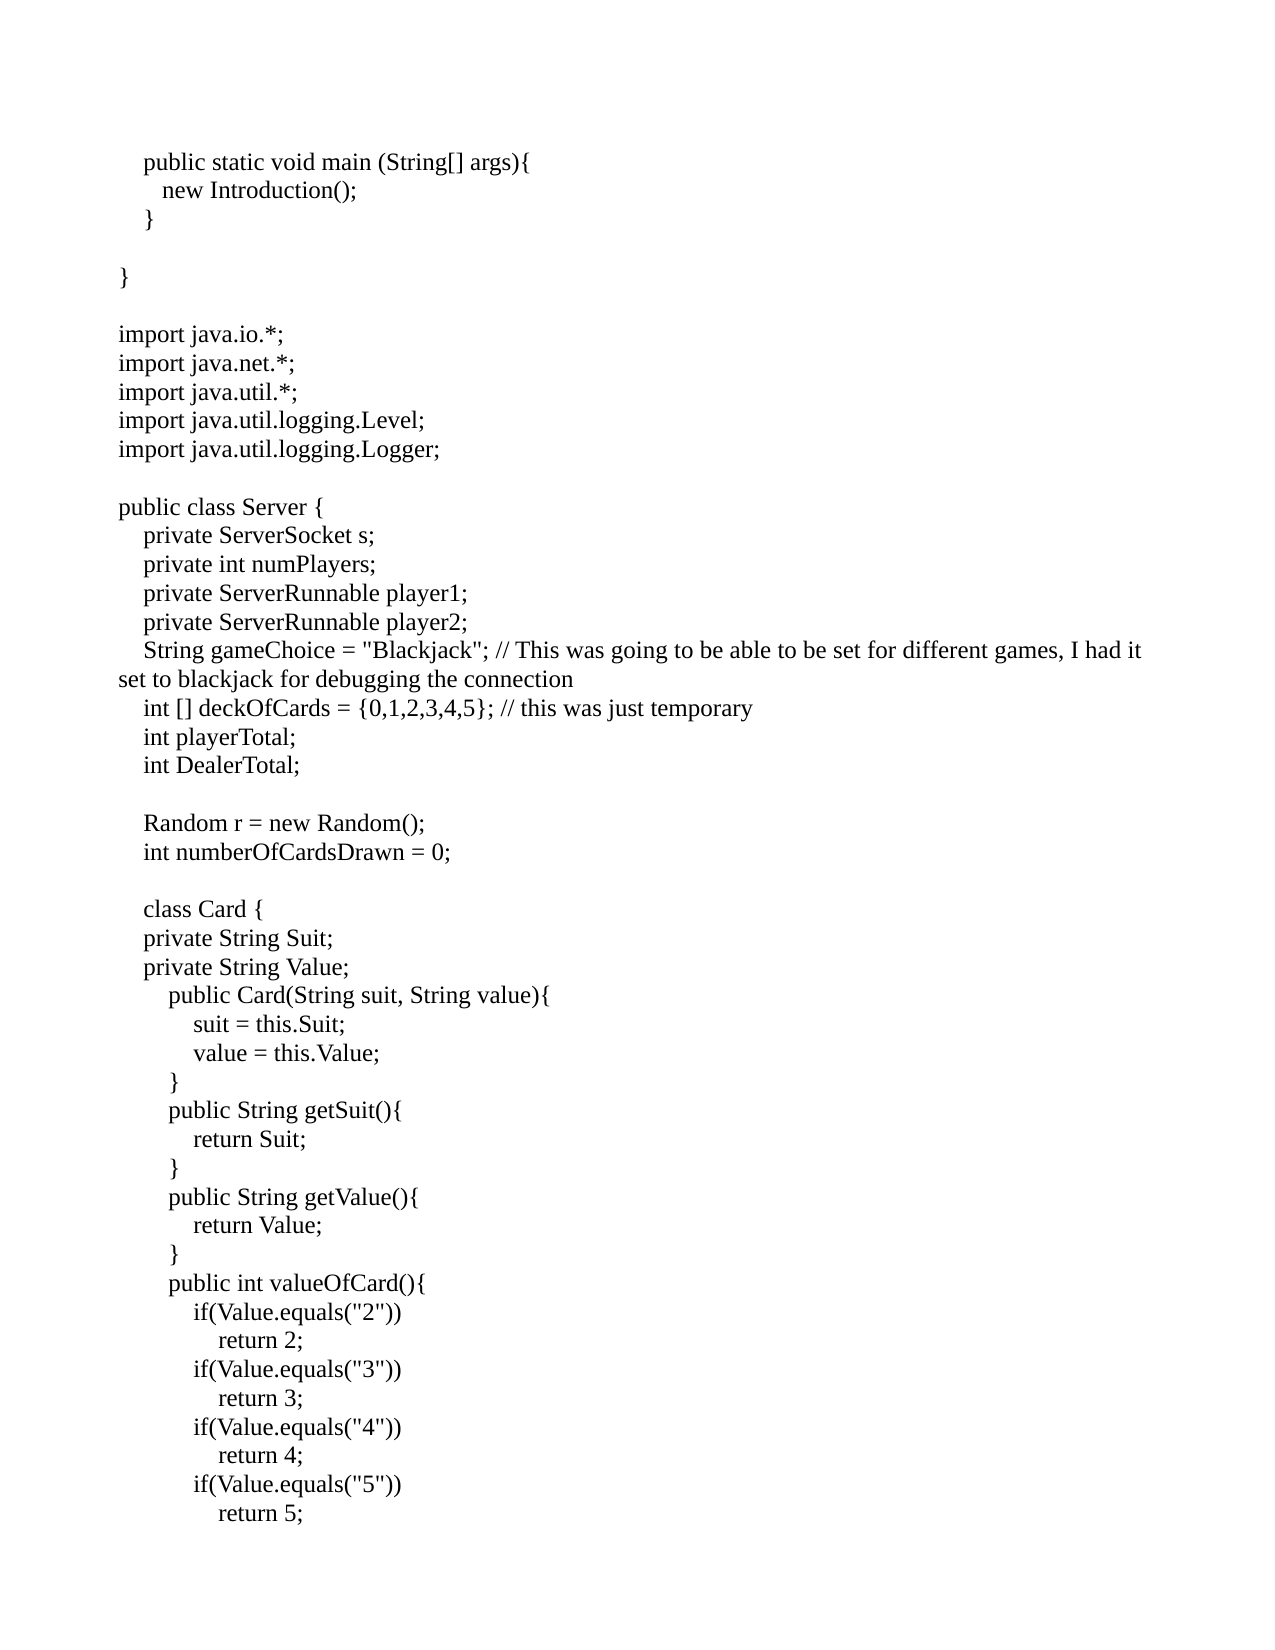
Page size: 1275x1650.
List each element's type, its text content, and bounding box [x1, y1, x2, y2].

text if(Value.equals("3")) [118, 1354, 1157, 1383]
text int numberOfCardsDrawn = 0; [118, 837, 1157, 866]
text } [118, 1239, 1157, 1268]
text import java.io.*; [118, 319, 1157, 348]
text return 4; [118, 1441, 1157, 1469]
text private String Value; [118, 952, 1157, 981]
text import java.util.logging.Level; [118, 406, 1157, 434]
text public String getSuit(){ [118, 1096, 1157, 1124]
text import java.net.*; [118, 348, 1157, 377]
text public String getValue(){ [118, 1182, 1157, 1211]
text int DealerTotal; [118, 751, 1157, 779]
text public int valueOfCard(){ [118, 1268, 1157, 1297]
text public class Server { [118, 492, 1157, 521]
text new Introduction(); [118, 176, 1157, 204]
text import java.util.logging.Logger; [118, 434, 1157, 463]
text private String Suit; [118, 923, 1157, 952]
text int [] deckOfCards = {0,1,2,3,4,5}; // this was just temporary [118, 693, 1157, 722]
text if(Value.equals("2")) [118, 1297, 1157, 1326]
text String gameChoice = "Blackjack"; // This was going to be able to be set for different games, I had it set to blackjack for debugging the connection [118, 636, 1157, 693]
text private ServerRunnable player1; [118, 578, 1157, 607]
text } [118, 1153, 1157, 1182]
text Random r = new Random(); [118, 808, 1157, 837]
text import java.util.*; [118, 377, 1157, 406]
text } [118, 204, 1157, 233]
text value = this.Value; [118, 1038, 1157, 1067]
text return 5; [118, 1498, 1157, 1527]
text return 2; [118, 1326, 1157, 1354]
text private ServerRunnable player2; [118, 607, 1157, 636]
text return Value; [118, 1211, 1157, 1239]
text return 3; [118, 1383, 1157, 1412]
text public Card(String suit, String value){ [118, 981, 1157, 1009]
text class Card { [118, 894, 1157, 923]
text if(Value.equals("4")) [118, 1412, 1157, 1441]
text int playerTotal; [118, 722, 1157, 751]
text if(Value.equals("5")) [118, 1469, 1157, 1498]
text suit = this.Suit; [118, 1009, 1157, 1038]
text } [118, 262, 1157, 291]
text } [118, 1067, 1157, 1096]
text private int numPlayers; [118, 549, 1157, 578]
text return Suit; [118, 1124, 1157, 1153]
text private ServerSocket s; [118, 521, 1157, 549]
text public static void main (String[] args){ [118, 147, 1157, 176]
